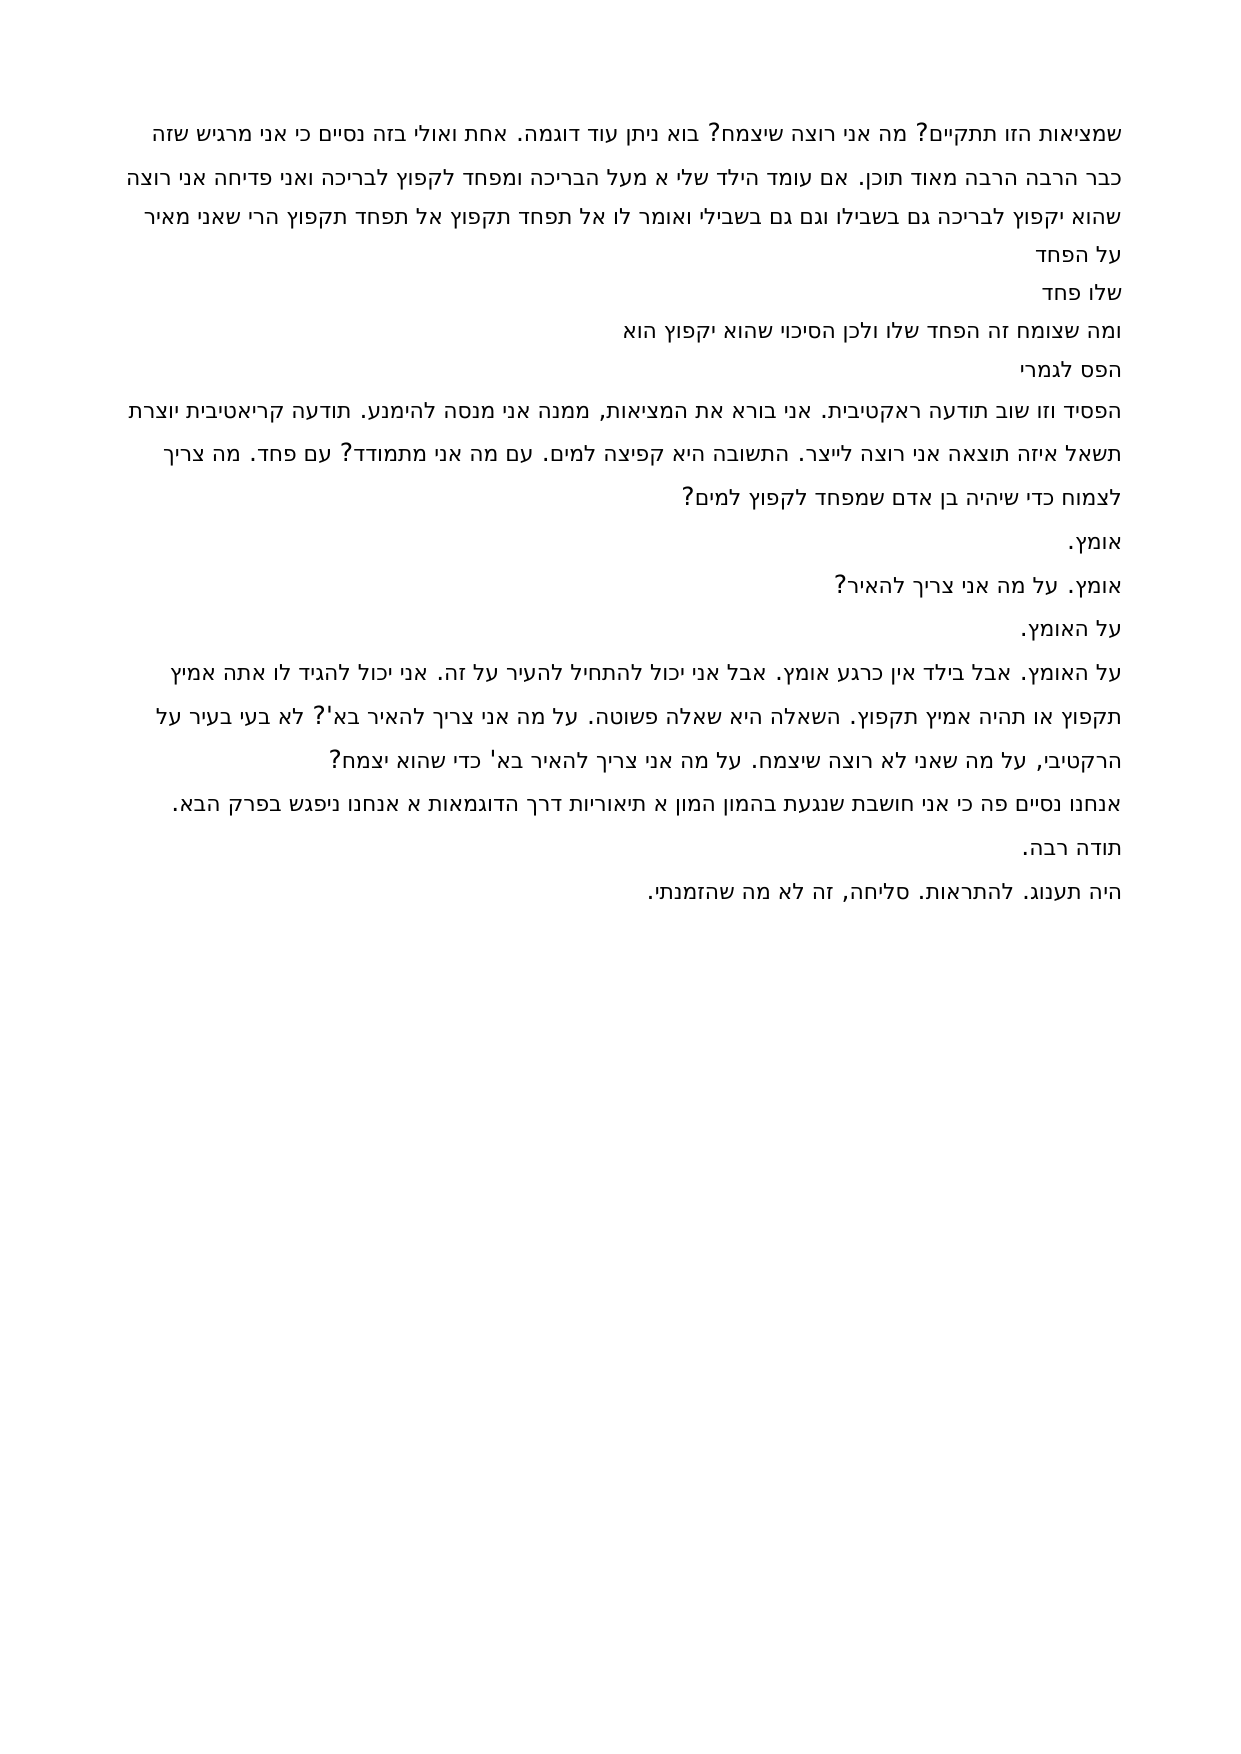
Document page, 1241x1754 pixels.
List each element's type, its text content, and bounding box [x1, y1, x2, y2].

text ומה שצומח זה הפחד שלו ולכן הסיכוי שהוא יקפוץ הוא [118, 318, 1122, 344]
text הפס לגמרי [118, 357, 1122, 382]
text אומץ. על מה אני צריך להאיר? [118, 570, 1122, 599]
text אנחנו נסיים פה כי אני חושבת שנגעת בהמון המון א תיאוריות דרך הדוגמאות א אנחנו ניפגש בפרק הבא. תודה רבה. [118, 789, 1122, 862]
text היה תענוג. להתראות. סליחה, זה לא מה שהזמנתי. [118, 876, 1122, 905]
text שמציאות הזו תתקיים? מה אני רוצה שיצמח? בוא ניתן עוד דוגמה. אחת ואולי בזה נסיים כי אני מרגיש שזה כבר הרבה הרבה מאוד תוכן. אם עומד הילד שלי א מעל הבריכה ומפחד לקפוץ לבריכה ואני פדיחה אני רוצה שהוא יקפוץ לבריכה גם בשבילו וגם גם בשבילי ואומר לו אל תפחד תקפוץ אל תפחד תקפוץ הרי שאני מאיר על הפחד [118, 118, 1122, 267]
text הפסיד וזו שוב תודעה ראקטיבית. אני בורא את המציאות, ממנה אני מנסה להימנע. תודעה קריאטיבית יוצרת תשאל איזה תוצאה אני רוצה לייצר. התשובה היא קפיצה למים. עם מה אני מתמודד? עם פחד. מה צריך לצמוח כדי שיהיה בן אדם שמפחד לקפוץ למים? [118, 395, 1122, 512]
text אומץ. [118, 526, 1122, 555]
text על האומץ. אבל בילד אין כרגע אומץ. אבל אני יכול להתחיל להעיר על זה. אני יכול להגיד לו אתה אמיץ תקפוץ או תהיה אמיץ תקפוץ. השאלה היא שאלה פשוטה. על מה אני צריך להאיר בא'? לא בעי בעיר על הרקטיבי, על מה שאני לא רוצה שיצמח. על מה אני צריך להאיר בא' כדי שהוא יצמח? [118, 657, 1122, 774]
text על האומץ. [118, 614, 1122, 643]
text שלו פחד [118, 280, 1122, 306]
